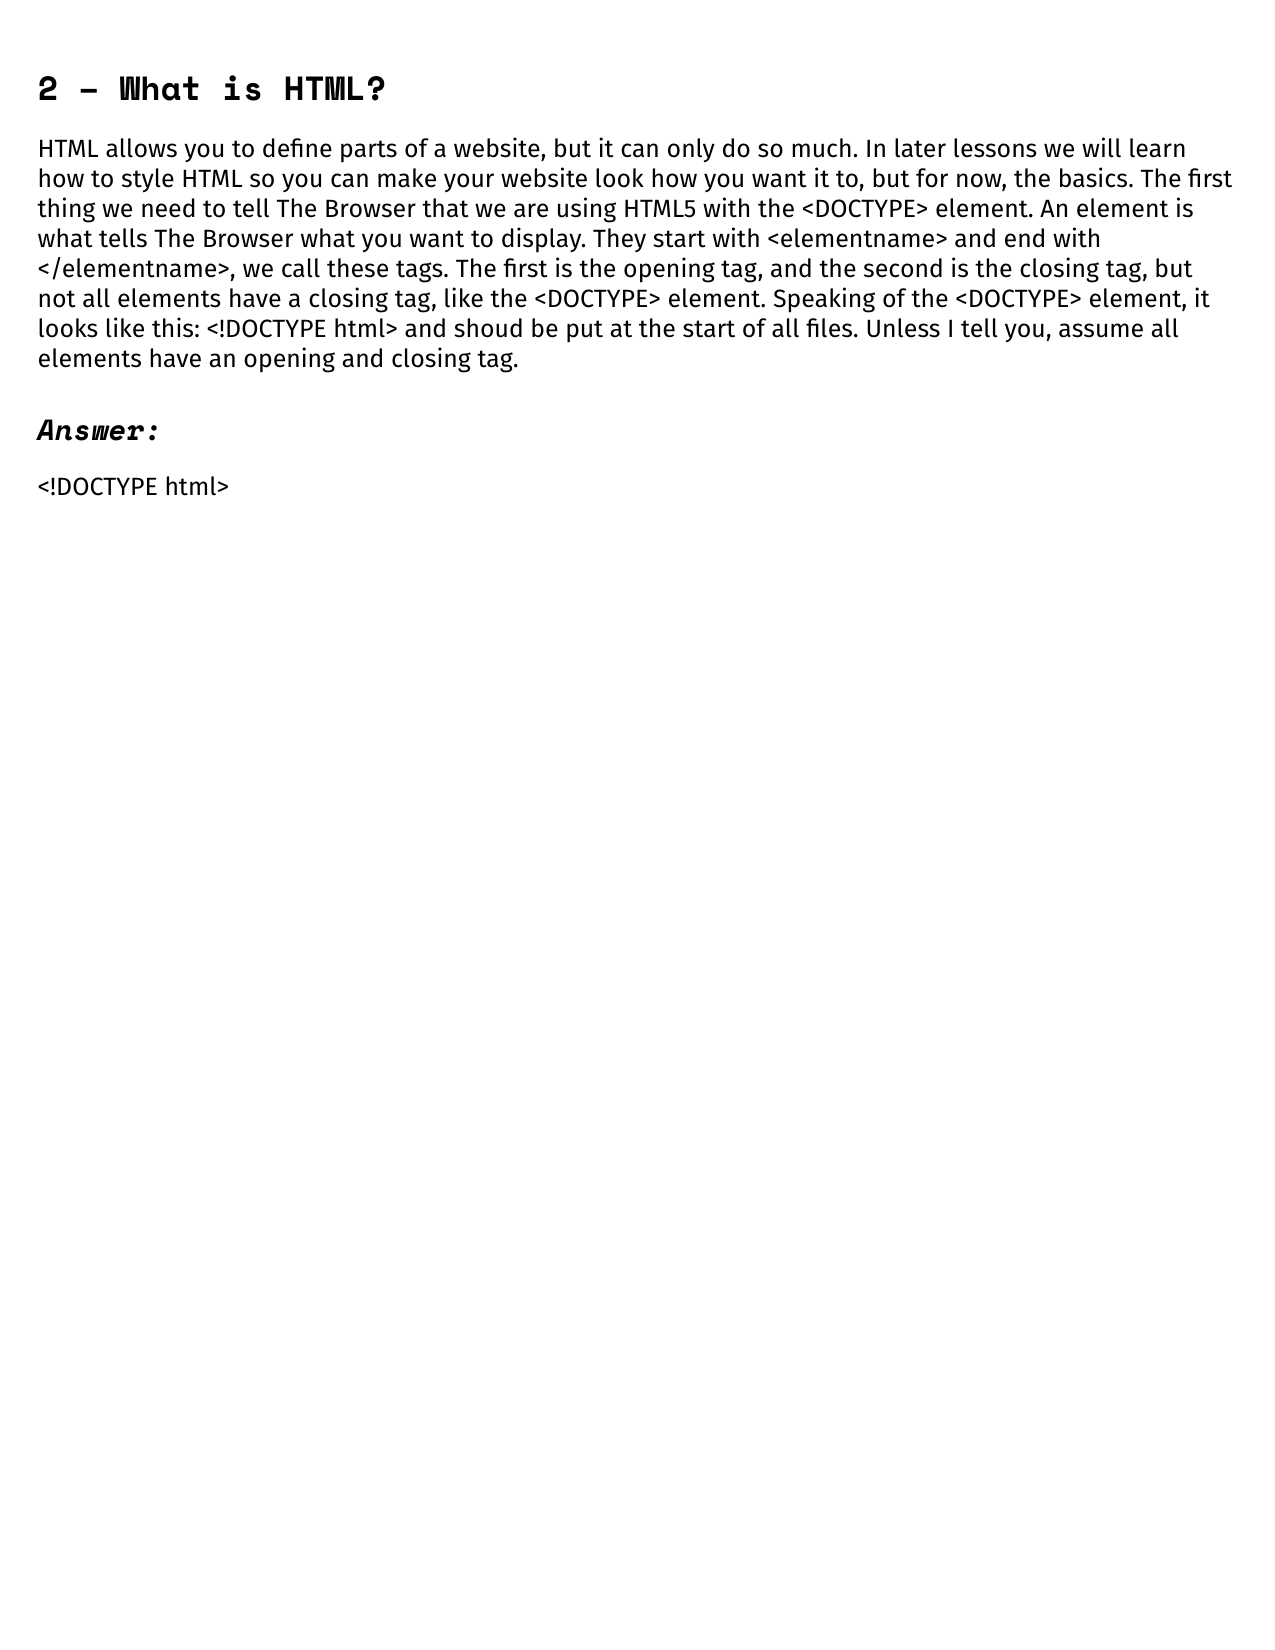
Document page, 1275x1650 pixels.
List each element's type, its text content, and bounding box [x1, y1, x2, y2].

text HTML allows you to define parts of a website, but it can only do so much. In later lessons we will learn how to style HTML so you can make your website look how you want it to, but for now, the basics. The first thing we need to tell The Browser that we are using HTML5 with the <DOCTYPE> element. An element is what tells The Browser what you want to display. They start with <elementname> and end with </elementname>, we call these tags. The first is the opening tag, and the second is the closing tag, but not all elements have a closing tag, like the <DOCTYPE> element. Speaking of the <DOCTYPE> element, it looks like this: <!DOCTYPE html> and shoud be put at the start of all files. Unless I tell you, assume all elements have an opening and closing tag. [37, 134, 1237, 374]
subtitle 2 – What is HTML? [37, 62, 1237, 112]
subtitle Answer: [37, 408, 1237, 451]
text <!DOCTYPE html> [37, 472, 1237, 502]
